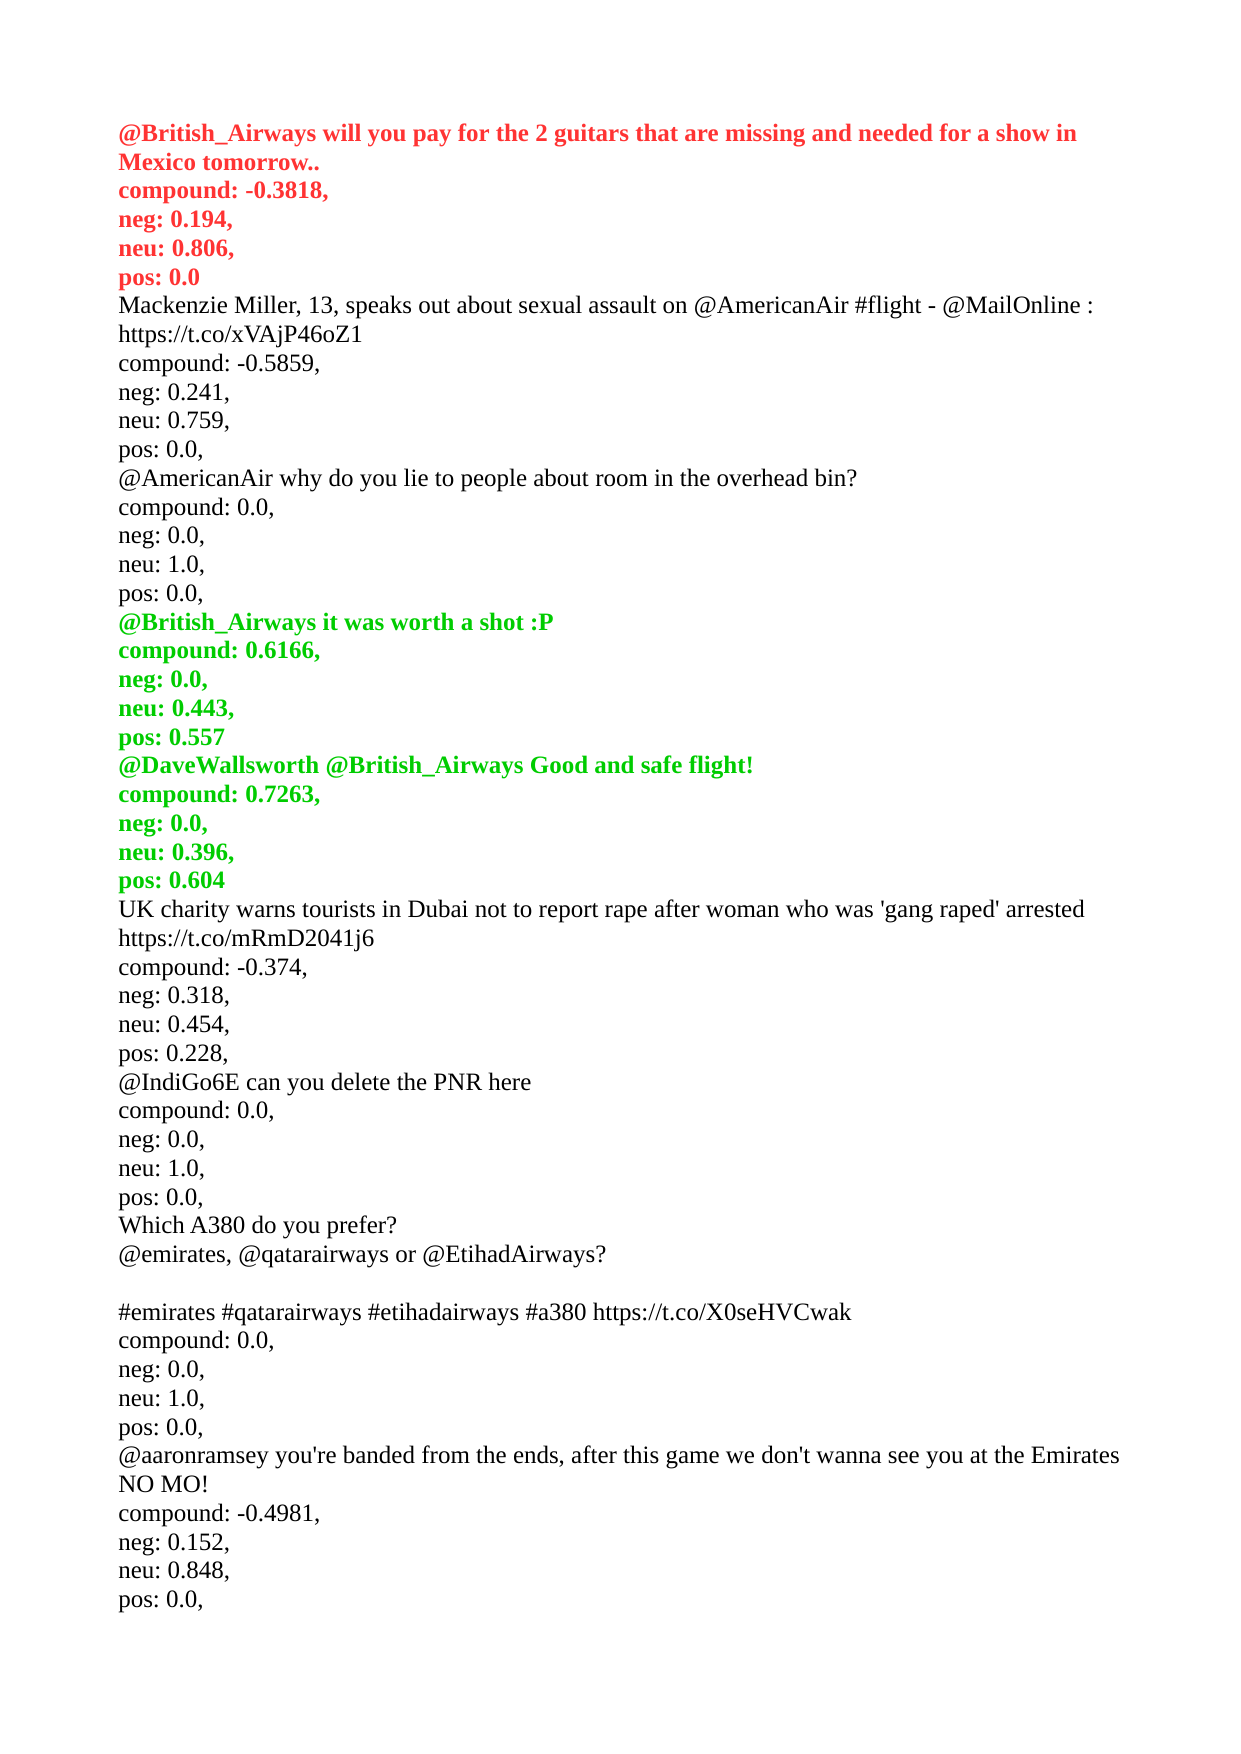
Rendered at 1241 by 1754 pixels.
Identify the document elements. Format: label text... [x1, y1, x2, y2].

text compound: 0.0, [118, 1326, 1122, 1354]
text compound: -0.5859, [118, 348, 1122, 377]
text pos: 0.604 [118, 866, 1122, 894]
text compound: -0.3818, [118, 176, 1122, 204]
text pos: 0.0, [118, 1182, 1122, 1211]
text pos: 0.0, [118, 578, 1122, 607]
text @emirates, @qatarairways or @EtihadAirways? [118, 1239, 1122, 1268]
text compound: -0.4981, [118, 1498, 1122, 1527]
text neu: 1.0, [118, 1383, 1122, 1412]
text pos: 0.0, [118, 1584, 1122, 1613]
text #emirates #qatarairways #etihadairways #a380 https://t.co/X0seHVCwak [118, 1297, 1122, 1326]
text pos: 0.0, [118, 434, 1122, 463]
text @DaveWallsworth @British_Airways Good and safe flight! [118, 751, 1122, 779]
text pos: 0.557 [118, 722, 1122, 751]
text neg: 0.318, [118, 981, 1122, 1009]
text @British_Airways will you pay for the 2 guitars that are missing and needed for a show in Mexico tomorrow.. [118, 118, 1122, 176]
text neu: 0.443, [118, 693, 1122, 722]
text pos: 0.0, [118, 1412, 1122, 1441]
text Which A380 do you prefer? [118, 1211, 1122, 1239]
text neu: 1.0, [118, 1153, 1122, 1182]
text neu: 0.454, [118, 1009, 1122, 1038]
text neu: 0.848, [118, 1556, 1122, 1584]
text compound: 0.0, [118, 492, 1122, 521]
text neg: 0.0, [118, 1124, 1122, 1153]
text neg: 0.0, [118, 808, 1122, 837]
text neg: 0.152, [118, 1527, 1122, 1556]
text neu: 0.396, [118, 837, 1122, 866]
text @IndiGo6E can you delete the PNR here [118, 1067, 1122, 1096]
text pos: 0.228, [118, 1038, 1122, 1067]
text pos: 0.0 [118, 262, 1122, 291]
text neu: 1.0, [118, 549, 1122, 578]
text compound: 0.6166, [118, 636, 1122, 664]
text compound: -0.374, [118, 952, 1122, 981]
text @AmericanAir why do you lie to people about room in the overhead bin? [118, 463, 1122, 492]
text neu: 0.759, [118, 406, 1122, 434]
text @British_Airways it was worth a shot :P [118, 607, 1122, 636]
text neg: 0.0, [118, 664, 1122, 693]
text neg: 0.0, [118, 1354, 1122, 1383]
text neg: 0.194, [118, 204, 1122, 233]
text neu: 0.806, [118, 233, 1122, 262]
text compound: 0.0, [118, 1096, 1122, 1124]
text compound: 0.7263, [118, 779, 1122, 808]
text @aaronramsey you're banded from the ends, after this game we don't wanna see you at the Emirates NO MO! [118, 1441, 1122, 1498]
text Mackenzie Miller, 13, speaks out about sexual assault on @AmericanAir #flight - @MailOnline : https://t.co/xVAjP46oZ1 [118, 291, 1122, 348]
text neg: 0.241, [118, 377, 1122, 406]
text UK charity warns tourists in Dubai not to report rape after woman who was 'gang raped' arrested https://t.co/mRmD2041j6 [118, 894, 1122, 952]
text neg: 0.0, [118, 521, 1122, 549]
